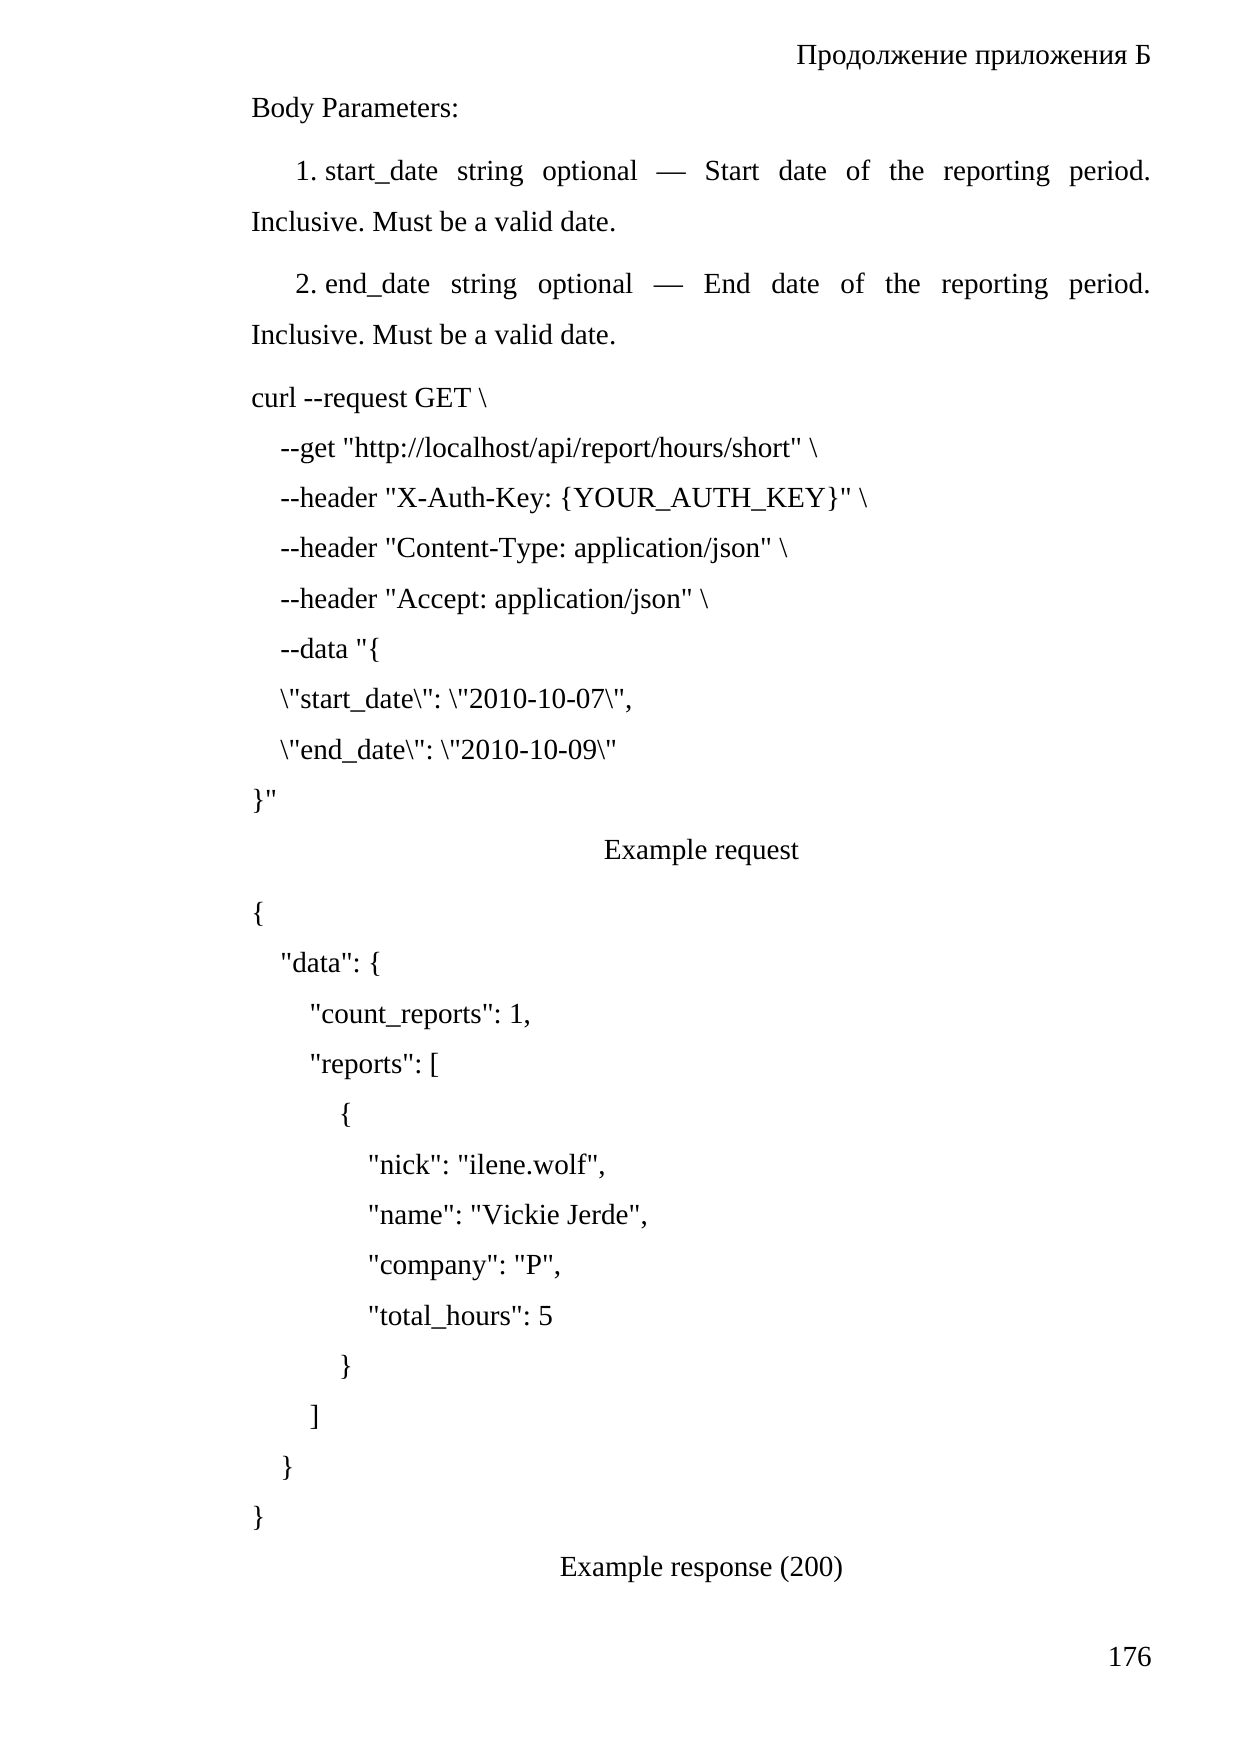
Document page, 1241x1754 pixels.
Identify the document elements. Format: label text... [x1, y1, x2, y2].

text "count_reports": 1, [177, 996, 1152, 1029]
text --get "http://localhost/api/report/hours/short" \ [177, 430, 1152, 463]
text } [177, 1449, 1152, 1482]
text --header "Content-Type: application/json" \ [177, 531, 1152, 564]
text } [177, 1499, 1152, 1533]
list end_date string optional — End date of the reporting period. Inclusive. Must be a valid date. [221, 267, 1152, 350]
text curl --request GET \ [177, 380, 1152, 413]
text --header "Accept: application/json" \ [177, 581, 1152, 614]
text "company": "Р", [177, 1247, 1152, 1281]
text { [177, 895, 1152, 929]
text Example response (200) [177, 1549, 1152, 1583]
text "total_hours": 5 [177, 1298, 1152, 1331]
text "data": { [177, 946, 1152, 979]
text --data "{ [177, 631, 1152, 665]
text } [177, 1348, 1152, 1382]
text "name": "Vickie Jerde", [177, 1197, 1152, 1231]
text Body Parameters: [177, 91, 1152, 124]
text "nick": "ilene.wolf", [177, 1147, 1152, 1180]
text }" [177, 782, 1152, 816]
text Example request [177, 832, 1152, 866]
list start_date string optional — Start date of the reporting period. Inclusive. Must be a valid date. [221, 153, 1152, 237]
text { [177, 1097, 1152, 1130]
text --header "X-Auth-Key: {YOUR_AUTH_KEY}" \ [177, 480, 1152, 514]
text ] [177, 1398, 1152, 1432]
text \"end_date\": \"2010-10-09\" [177, 732, 1152, 765]
text "reports": [ [177, 1046, 1152, 1080]
text \"start_date\": \"2010-10-07\", [177, 682, 1152, 715]
